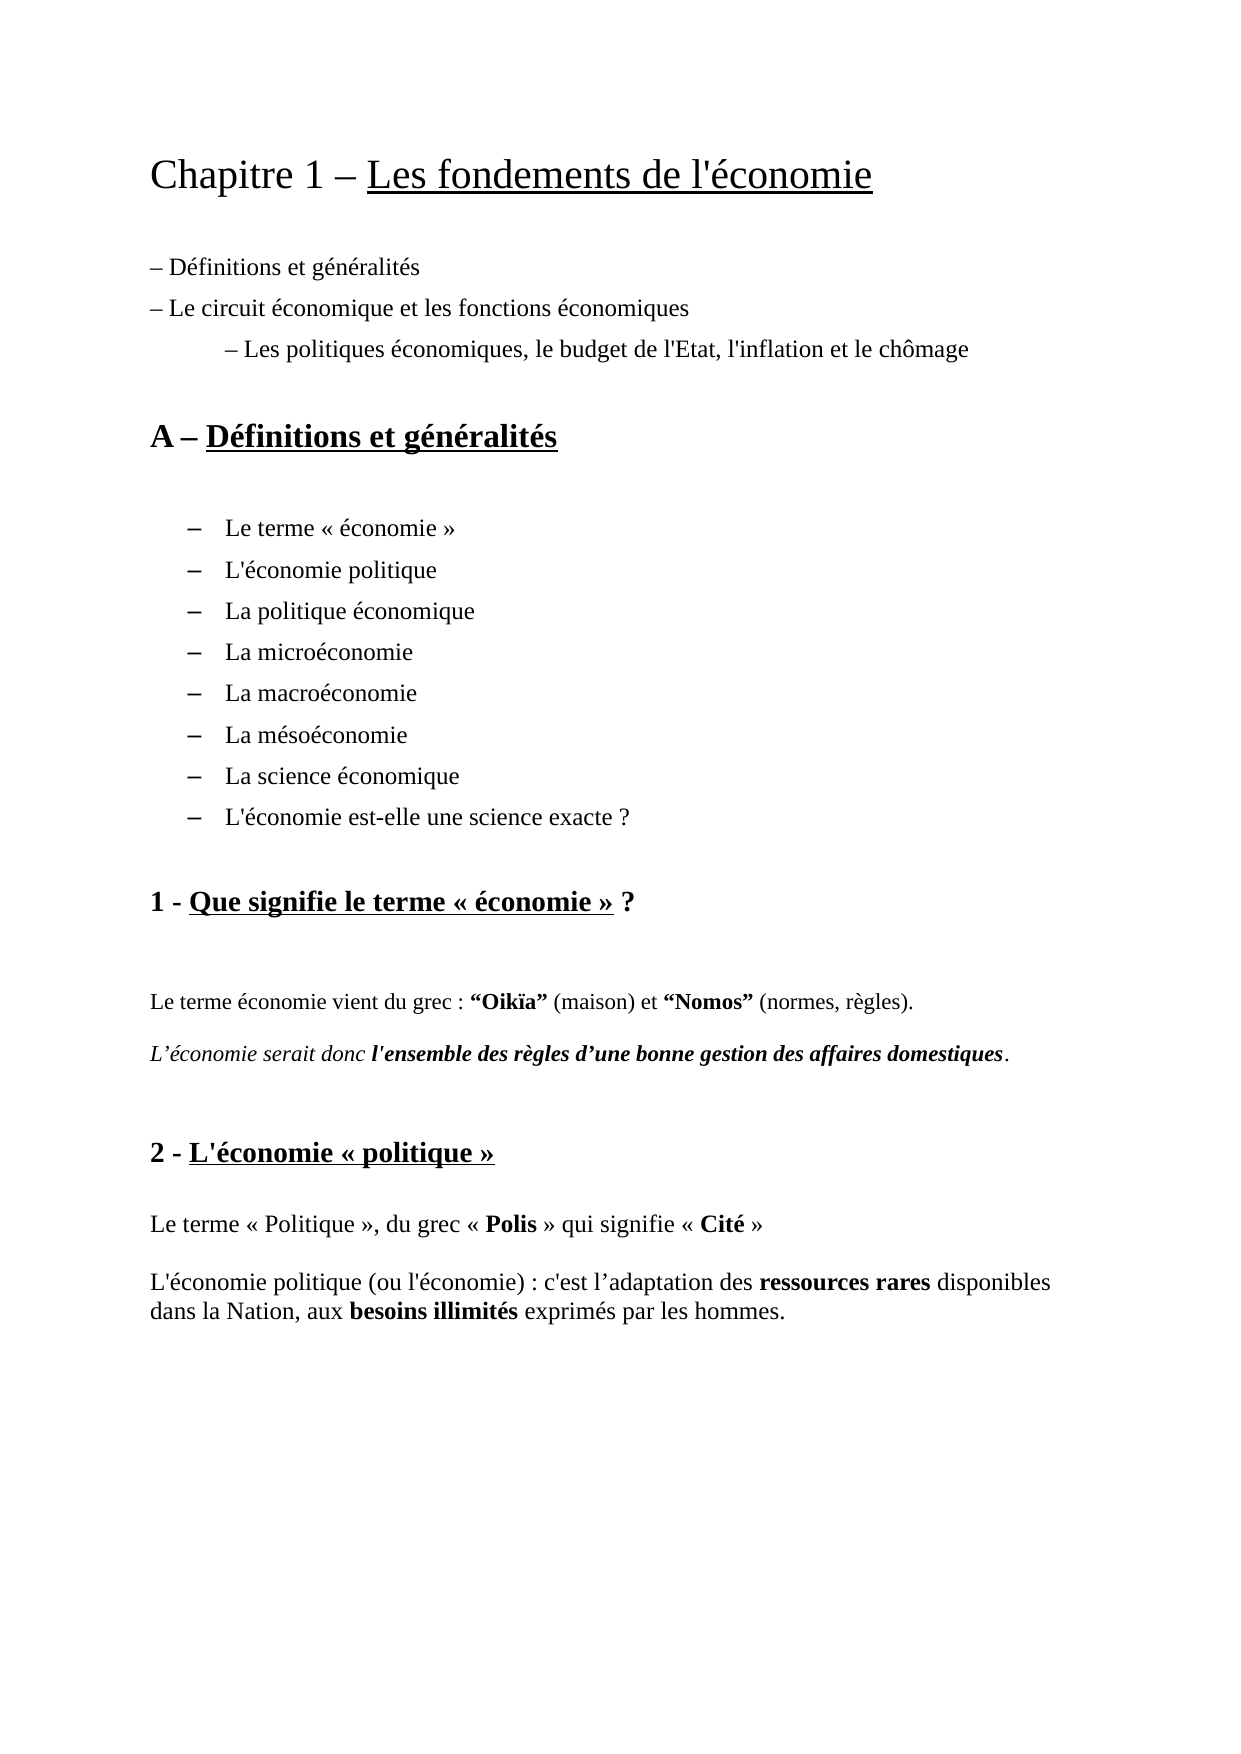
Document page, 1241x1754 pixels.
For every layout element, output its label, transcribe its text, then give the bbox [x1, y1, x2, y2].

text Le terme économie vient du grec : “Oikïa” (maison) et “Nomos” (normes, règles). [150, 988, 1090, 1014]
list La macroéconomie [187, 678, 1090, 707]
list La microéconomie [187, 637, 1090, 666]
text L’économie serait donc l'ensemble des règles d’une bonne gestion des affaires domestiques. [150, 1040, 1090, 1067]
text A – Définitions et généralités [150, 417, 1090, 455]
subtitle Chapitre 1 – Les fondements de l'économie [150, 150, 1090, 198]
text L'économie politique (ou l'économie) : c'est l’adaptation des ressources rares disponibles dans la Nation, aux besoins illimités exprimés par les hommes. [150, 1267, 1090, 1324]
list La mésoéconomie [187, 720, 1090, 748]
list La politique économique [187, 596, 1090, 625]
list L'économie politique [187, 555, 1090, 583]
list Le terme « économie » [187, 513, 1090, 542]
text – Les politiques économiques, le budget de l'Etat, l'inflation et le chômage [150, 334, 1090, 363]
subtitle 2 - L'économie « politique » [150, 1135, 1090, 1168]
text – Le circuit économique et les fonctions économiques [150, 293, 1090, 322]
text Le terme « Politique », du grec « Polis » qui signifie « Cité » [150, 1209, 1090, 1238]
text – Définitions et généralités [150, 252, 1090, 280]
list L'économie est-elle une science exacte ? [187, 802, 1090, 831]
list La science économique [187, 761, 1090, 790]
subtitle 1 - Que signifie le terme « économie » ? [150, 884, 1122, 918]
